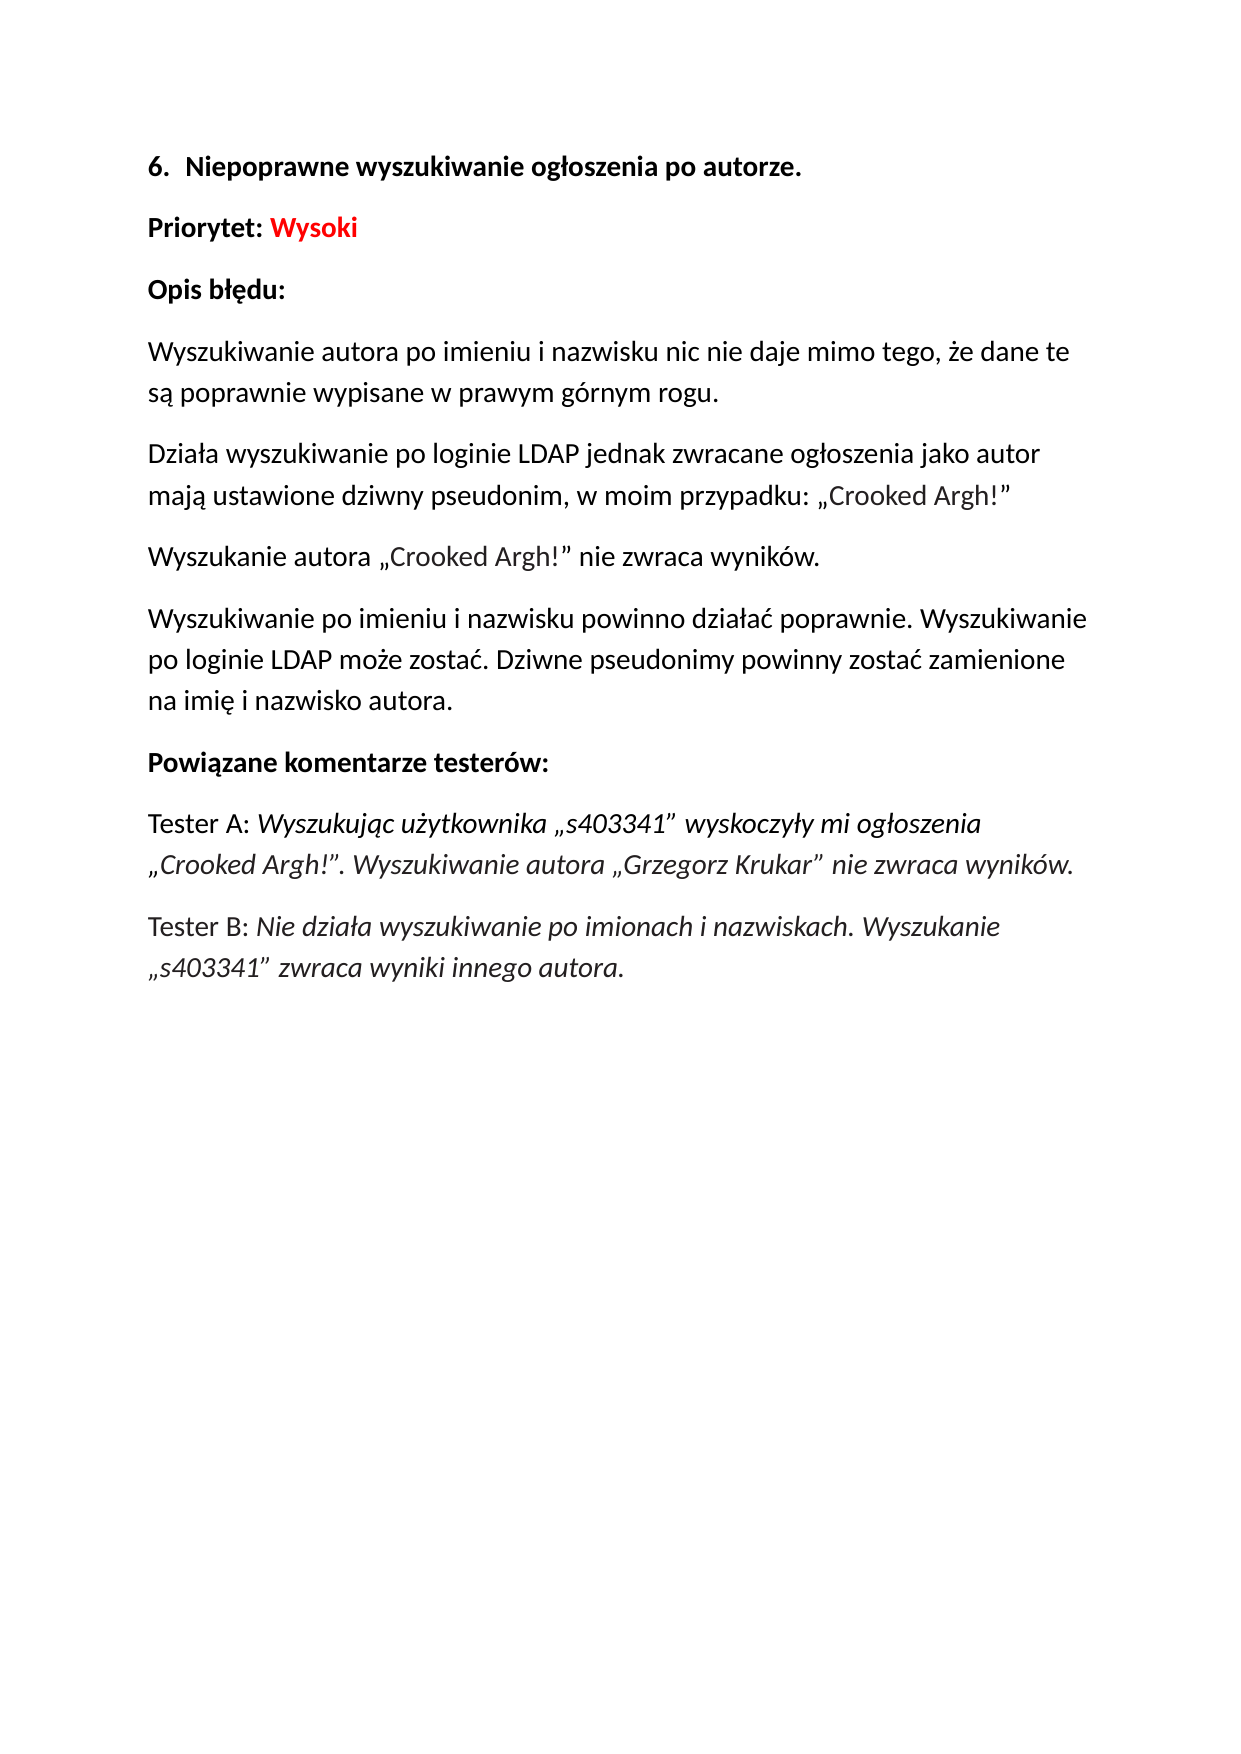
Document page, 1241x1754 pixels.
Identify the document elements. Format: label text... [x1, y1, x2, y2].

text Działa wyszukiwanie po loginie LDAP jednak zwracane ogłoszenia jako autor mają ustawione dziwny pseudonim, w moim przypadku: „Crooked Argh!” [148, 436, 1093, 512]
list Niepoprawne wyszukiwanie ogłoszenia po autorze. [148, 148, 1093, 183]
text Powiązane komentarze testerów: [148, 744, 1093, 779]
text Tester A: Wyszukując użytkownika „s403341” wyskoczyły mi ogłoszenia „Crooked Argh!”. Wyszukiwanie autora „Grzegorz Krukar” nie zwraca wyników. [148, 806, 1093, 882]
text Wyszukiwanie po imieniu i nazwisku powinno działać poprawnie. Wyszukiwanie po loginie LDAP może zostać. Dziwne pseudonimy powinny zostać zamienione na imię i nazwisko autora. [148, 600, 1093, 718]
text Tester B: Nie działa wyszukiwanie po imionach i nazwiskach. Wyszukanie „s403341” zwraca wyniki innego autora. [148, 908, 1093, 985]
text Wyszukanie autora „Crooked Argh!” nie zwraca wyników. [148, 538, 1093, 574]
text Priorytet: Wysoki [148, 209, 1093, 245]
text Opis błędu: [148, 271, 1093, 307]
text Wyszukiwanie autora po imieniu i nazwisku nic nie daje mimo tego, że dane te są poprawnie wypisane w prawym górnym rogu. [148, 333, 1093, 409]
